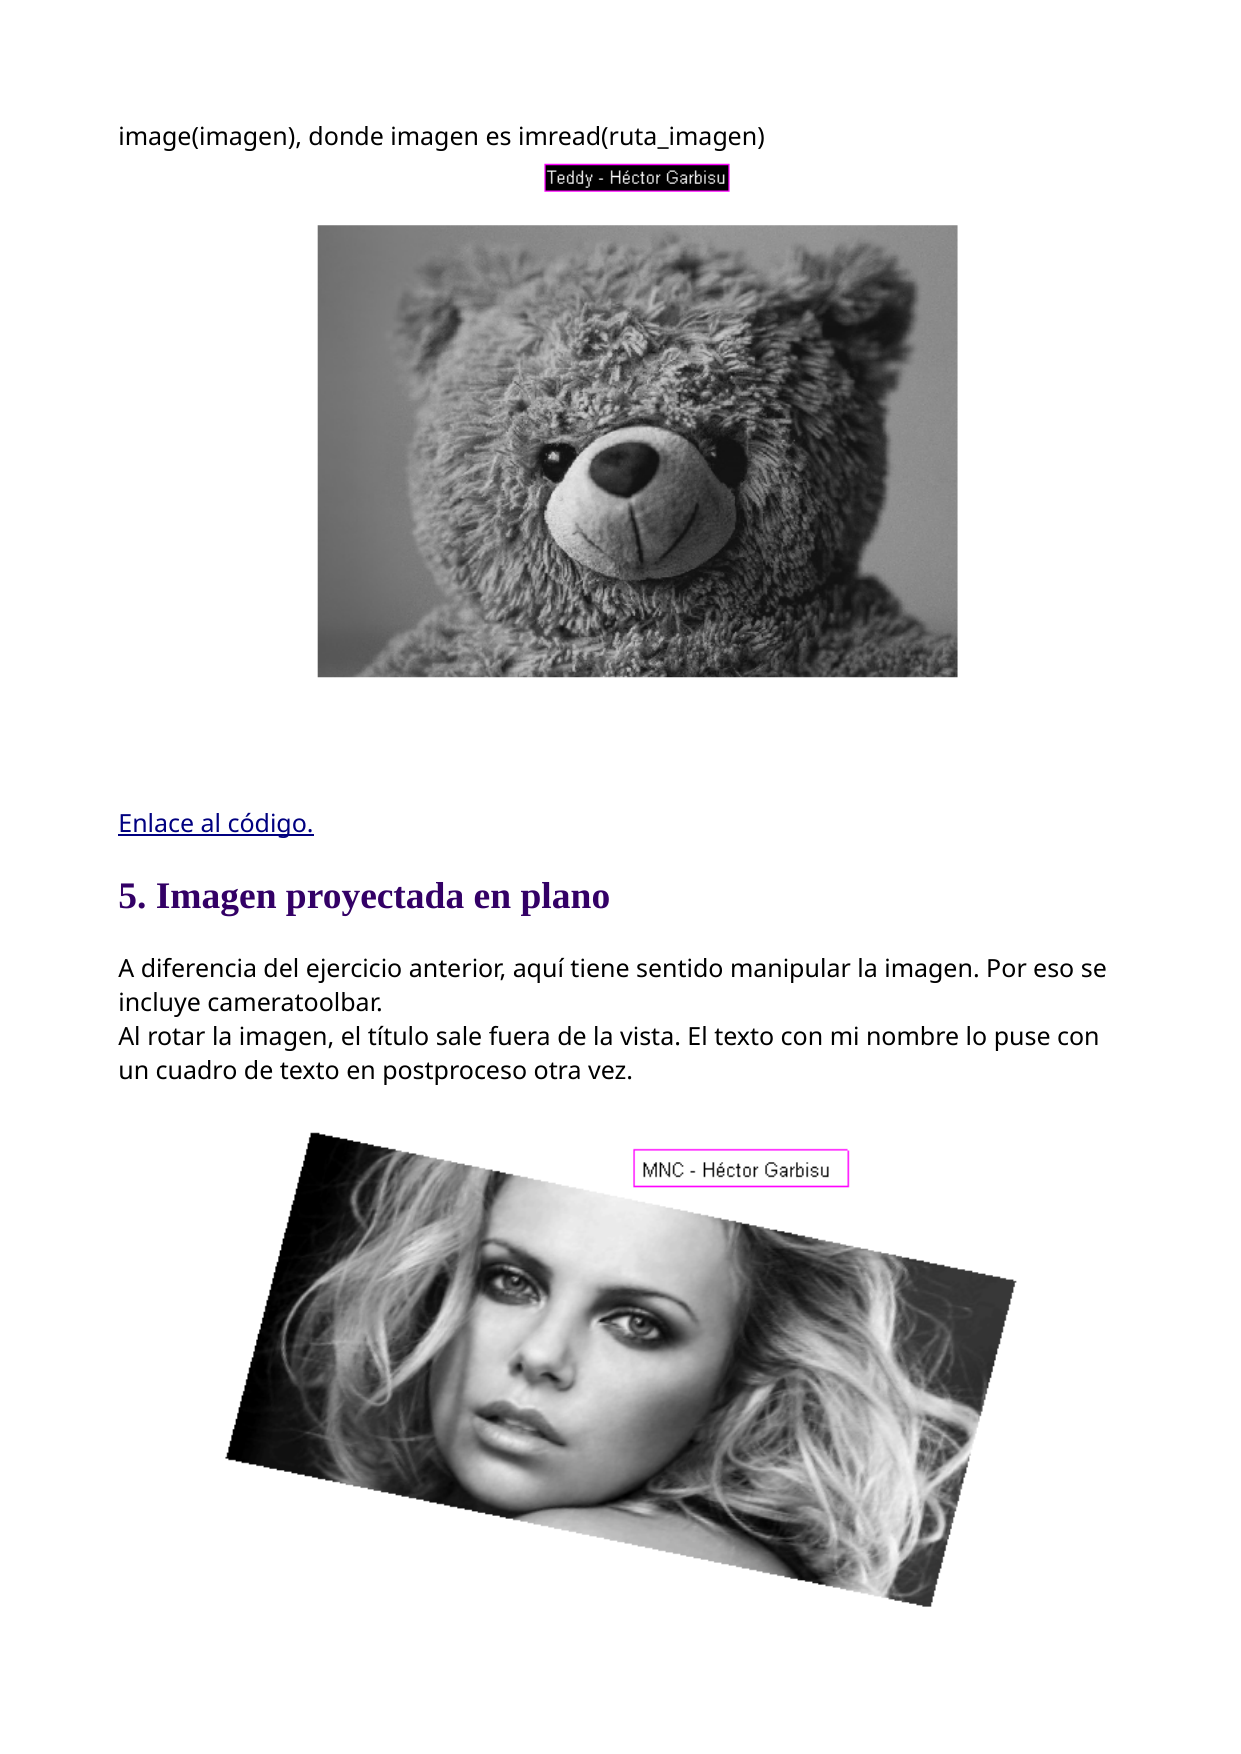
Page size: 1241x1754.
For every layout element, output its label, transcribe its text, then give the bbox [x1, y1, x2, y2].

picture [110, 1109, 1105, 1623]
text Al rotar la imagen, el título sale fuera de la vista. El texto con mi nombre lo puse con un cuadro de texto en postproceso otra vez. [118, 1019, 1122, 1087]
text Enlace al código. [118, 805, 1122, 839]
text A diferencia del ejercicio anterior, aquí tiene sentido manipular la imagen. Por eso se incluye cameratoolbar. [118, 951, 1122, 1019]
picture [118, 152, 1123, 772]
text image(imagen), donde imagen es imread(ruta_imagen) [118, 118, 1122, 152]
text 5. Imagen proyectada en plano [118, 873, 1122, 917]
